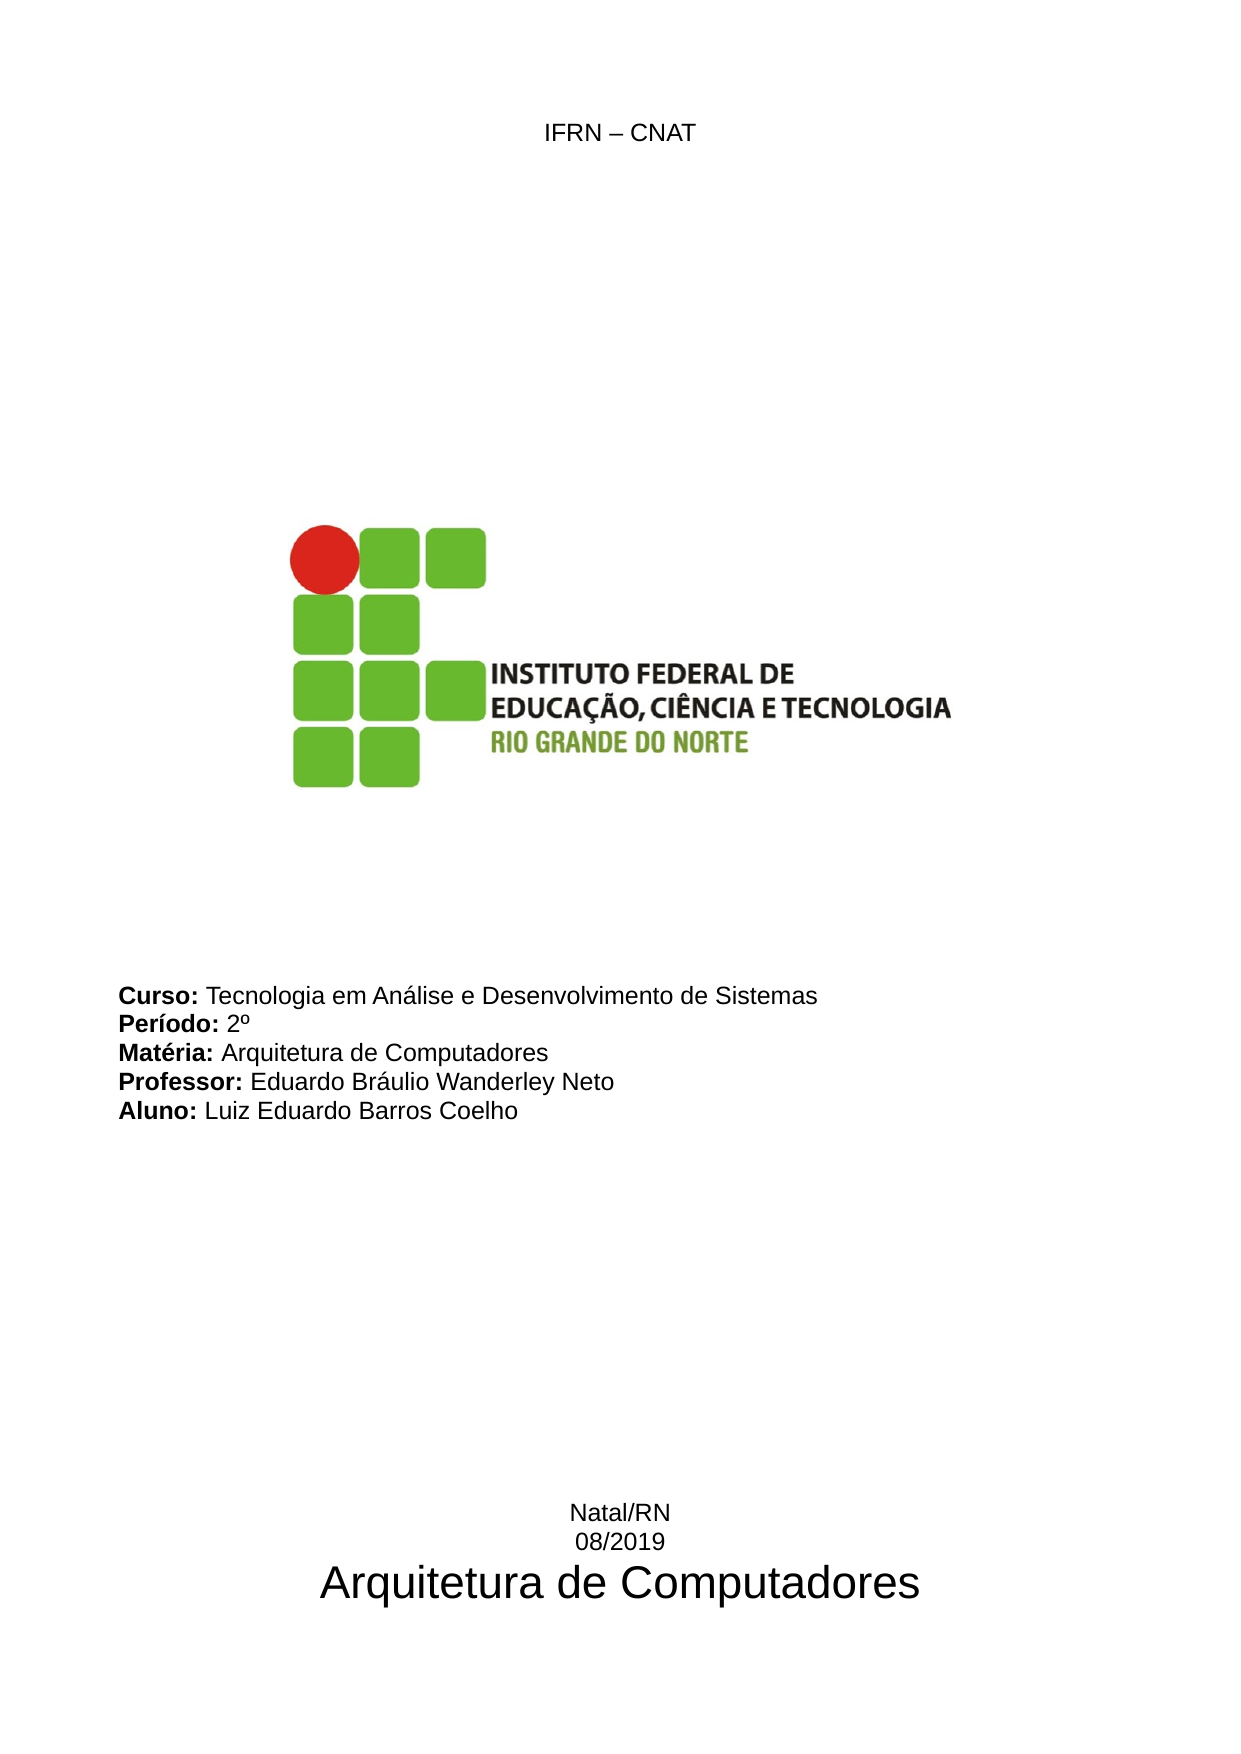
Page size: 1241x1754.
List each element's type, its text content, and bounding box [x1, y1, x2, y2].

text IFRN – CNAT [118, 118, 1122, 147]
text Professor: Eduardo Bráulio Wanderley Neto [118, 1067, 1122, 1096]
picture [287, 491, 954, 789]
text Aluno: Luiz Eduardo Barros Coelho [118, 1096, 1122, 1124]
text Período: 2º [118, 1009, 1122, 1038]
text Matéria: Arquitetura de Computadores [118, 1038, 1122, 1067]
text Arquitetura de Computadores [118, 1556, 1122, 1608]
text 08/2019 [118, 1527, 1122, 1556]
text Curso: Tecnologia em Análise e Desenvolvimento de Sistemas [118, 981, 1122, 1009]
text Natal/RN [118, 1498, 1122, 1527]
